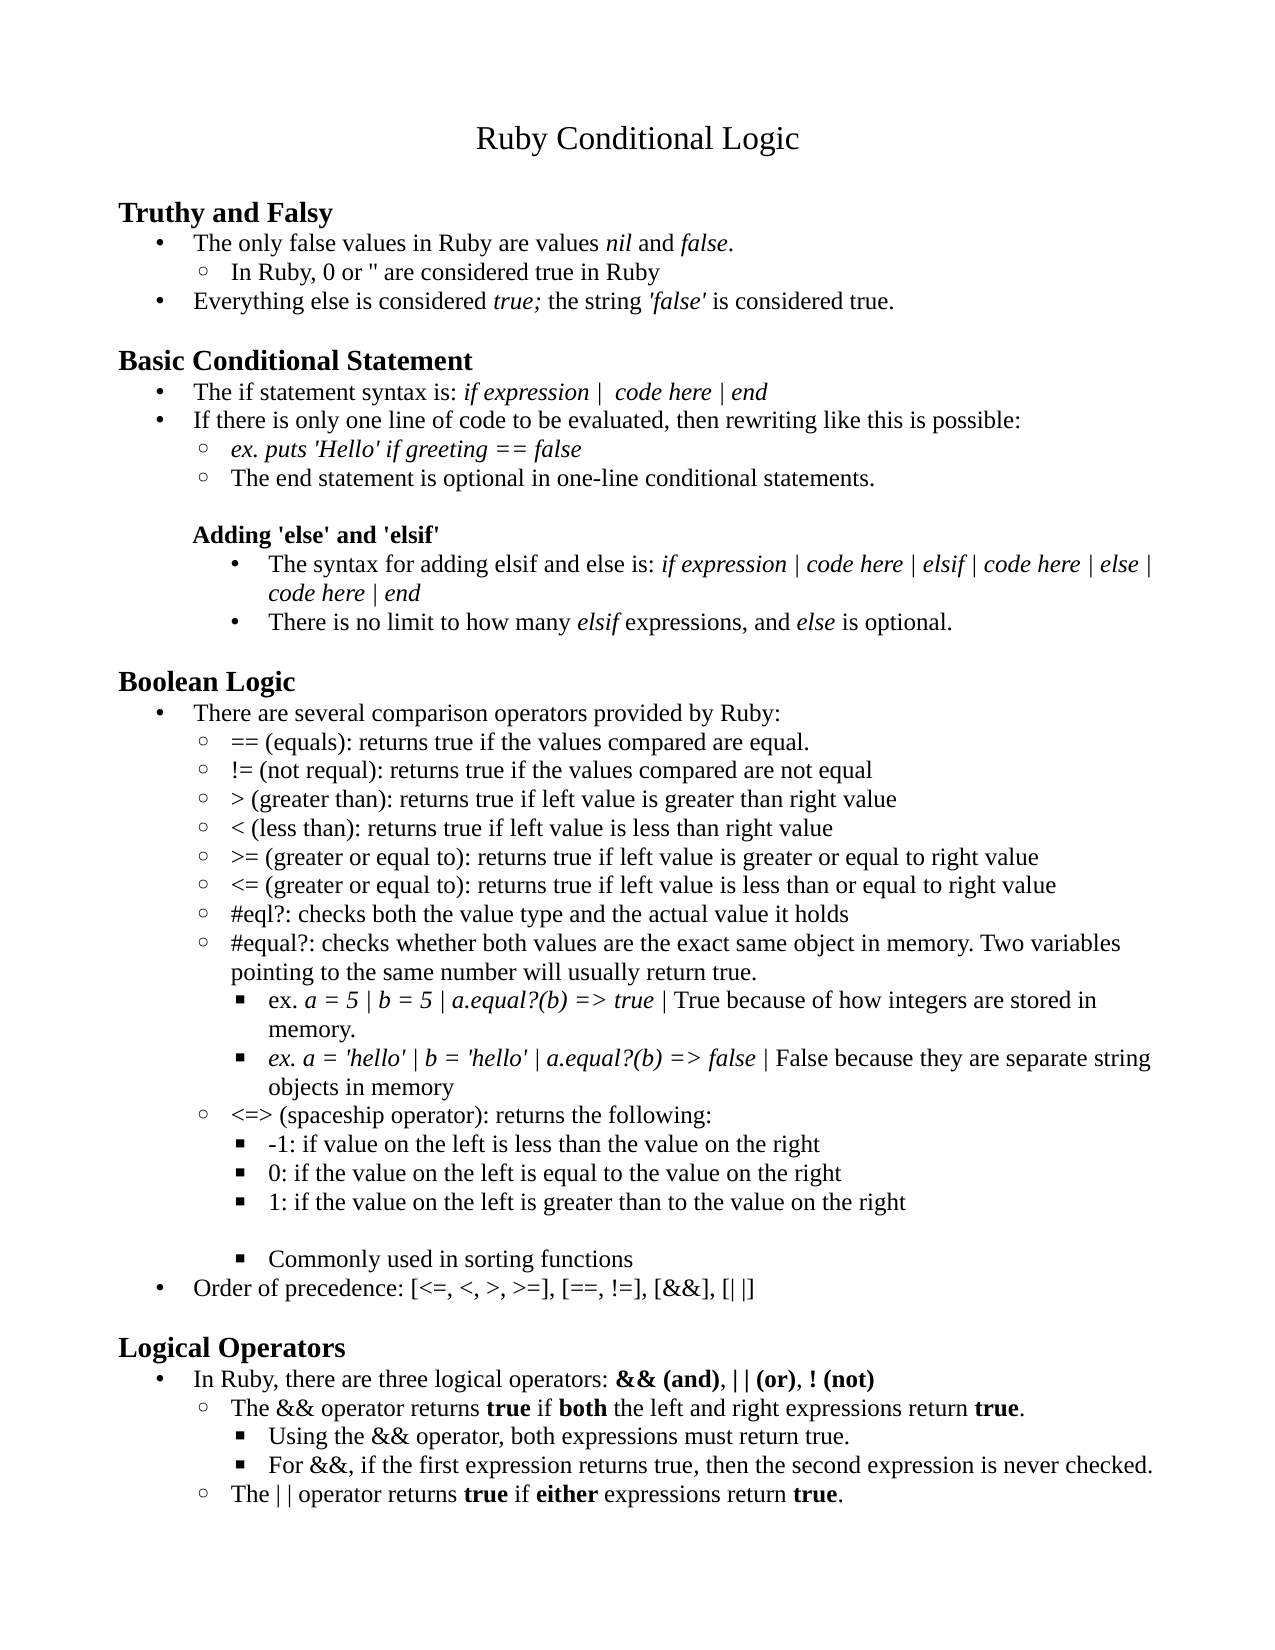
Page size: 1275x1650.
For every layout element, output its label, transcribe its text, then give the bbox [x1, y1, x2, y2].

list ex. a = 5 | b = 5 | a.equal?(b) => true | True because of how integers are stored in memory. [231, 985, 1157, 1043]
list 0: if the value on the left is equal to the value on the right [231, 1158, 1157, 1187]
list ex. a = 'hello' | b = 'hello' | a.equal?(b) => false | False because they are separate string objects in memory [231, 1043, 1157, 1100]
list <=> (spaceship operator): returns the following: [193, 1100, 1157, 1129]
list The syntax for adding elsif and else is: if expression | code here | elsif | code here | else | code here | end [231, 549, 1157, 607]
list #equal?: checks whether both values are the exact same object in memory. Two variables pointing to the same number will usually return true. [193, 928, 1157, 985]
list The && operator returns true if both the left and right expressions return true. [193, 1393, 1157, 1421]
list The end statement is optional in one-line conditional statements. [193, 463, 1157, 492]
list If there is only one line of code to be evaluated, then rewriting like this is possible: [156, 406, 1157, 434]
list There are several comparison operators provided by Ruby: [156, 698, 1157, 727]
text Adding 'else' and 'elsif' [118, 521, 1157, 549]
list The only false values in Ruby are values nil and false. [156, 228, 1157, 257]
text Ruby Conditional Logic [118, 118, 1157, 156]
list Everything else is considered true; the string 'false' is considered true. [156, 286, 1157, 314]
list In Ruby, there are three logical operators: && (and), | | (or), ! (not) [156, 1364, 1157, 1393]
list Commonly used in sorting functions [231, 1244, 1157, 1273]
text Boolean Logic [118, 664, 1157, 698]
text Basic Conditional Statement [118, 343, 1157, 377]
list 1: if the value on the left is greater than to the value on the right [231, 1187, 1157, 1215]
list Order of precedence: [<=, <, >, >=], [==, !=], [&&], [| |] [156, 1273, 1157, 1302]
list #eql?: checks both the value type and the actual value it holds [193, 899, 1157, 928]
text Logical Operators [118, 1330, 1157, 1364]
list For &&, if the first expression returns true, then the second expression is never checked. [231, 1450, 1157, 1479]
text Truthy and Falsy [118, 195, 1157, 228]
list ex. puts 'Hello' if greeting == false [193, 434, 1157, 463]
list != (not requal): returns true if the values compared are not equal [193, 755, 1157, 784]
list The if statement syntax is: if expression | code here | end [156, 377, 1157, 406]
list In Ruby, 0 or '' are considered true in Ruby [193, 257, 1157, 286]
list < (less than): returns true if left value is less than right value [193, 813, 1157, 842]
list Using the && operator, both expressions must return true. [231, 1421, 1157, 1450]
list The | | operator returns true if either expressions return true. [193, 1479, 1157, 1508]
list == (equals): returns true if the values compared are equal. [193, 727, 1157, 755]
list -1: if value on the left is less than the value on the right [231, 1129, 1157, 1158]
list <= (greater or equal to): returns true if left value is less than or equal to right value [193, 870, 1157, 899]
list >= (greater or equal to): returns true if left value is greater or equal to right value [193, 842, 1157, 870]
list > (greater than): returns true if left value is greater than right value [193, 784, 1157, 813]
list There is no limit to how many elsif expressions, and else is optional. [231, 607, 1157, 636]
